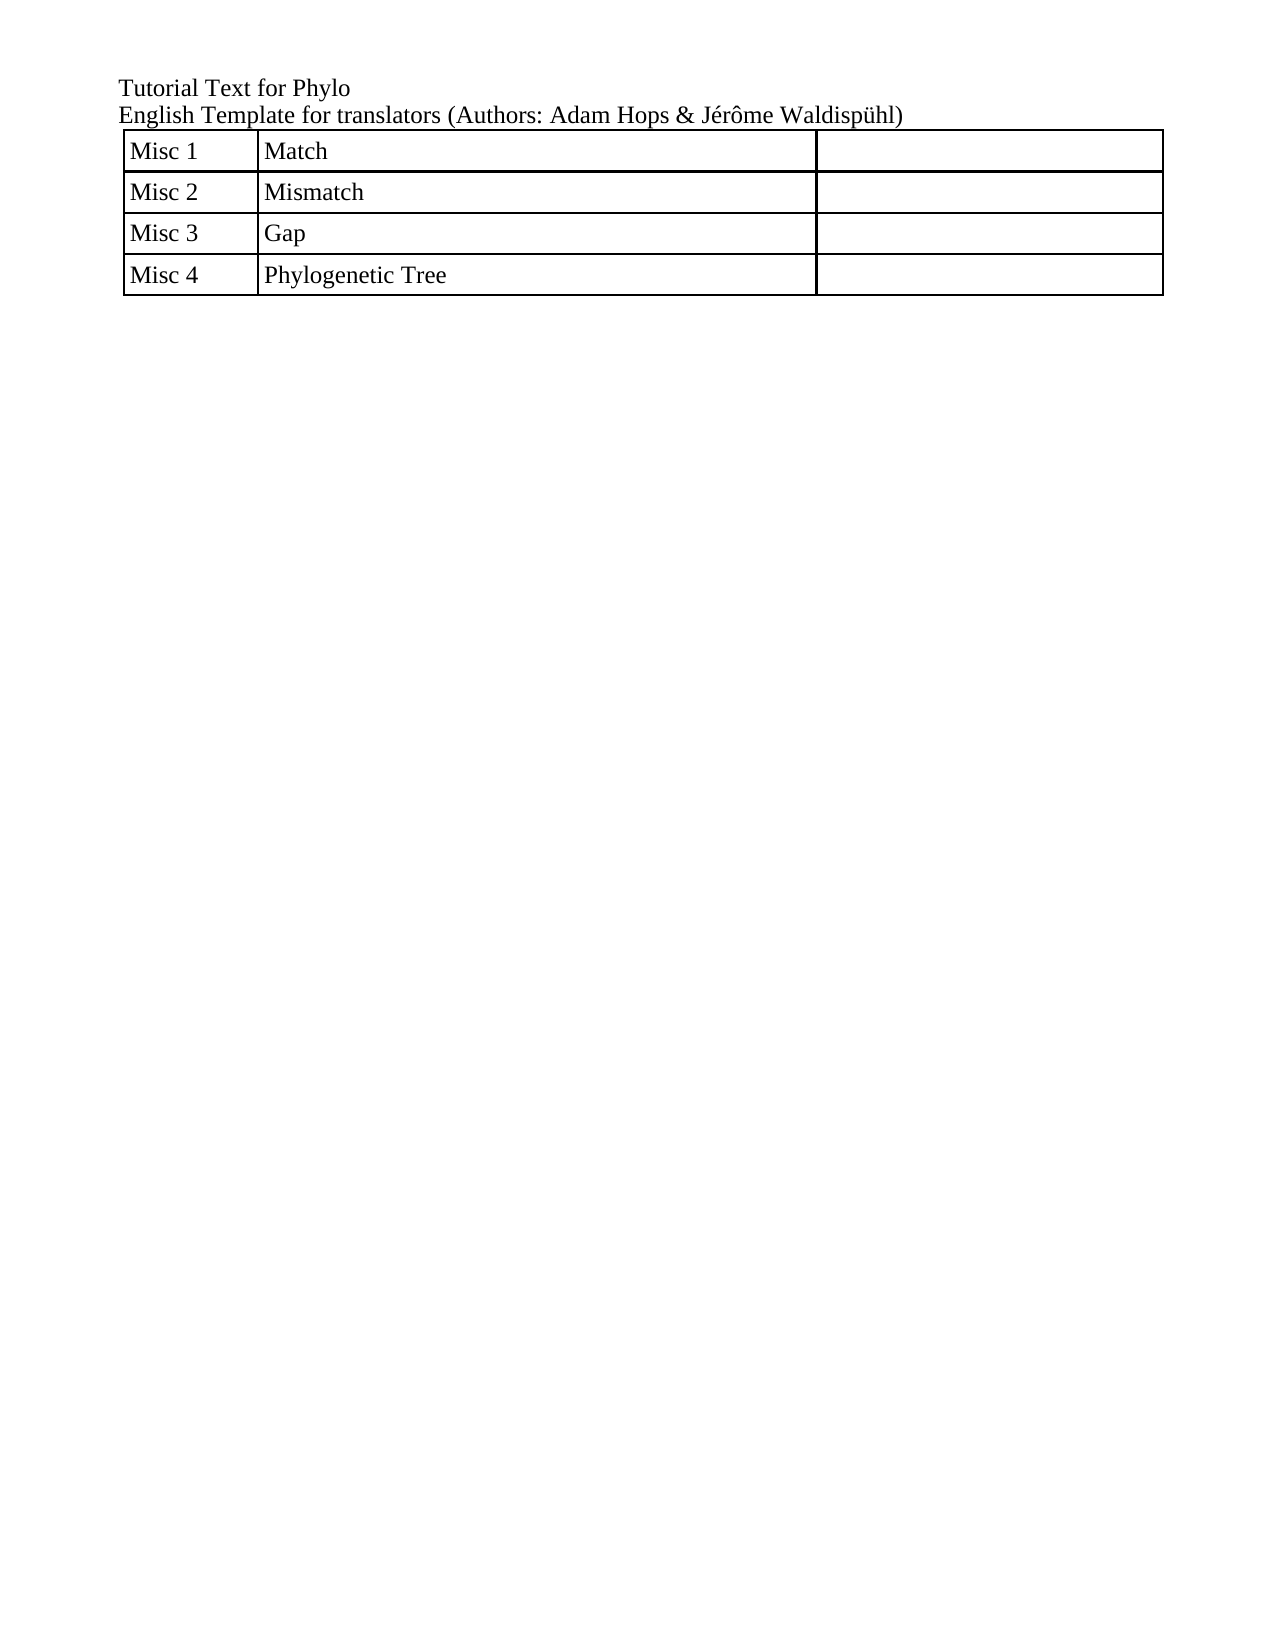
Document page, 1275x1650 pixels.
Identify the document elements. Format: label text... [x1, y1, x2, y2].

table_cell Misc 2 [125, 173, 257, 212]
table_cell Misc 1 [125, 131, 257, 170]
table_cell [818, 131, 1162, 170]
table_cell [818, 214, 1162, 253]
table_cell Gap [259, 214, 815, 253]
table_cell Misc 3 [125, 214, 257, 253]
table_cell Match [259, 131, 815, 170]
table_cell Mismatch [259, 173, 815, 212]
table_cell [818, 173, 1162, 212]
table_cell [818, 255, 1162, 294]
table_cell Misc 4 [125, 255, 257, 294]
table_cell Phylogenetic Tree [259, 255, 815, 294]
